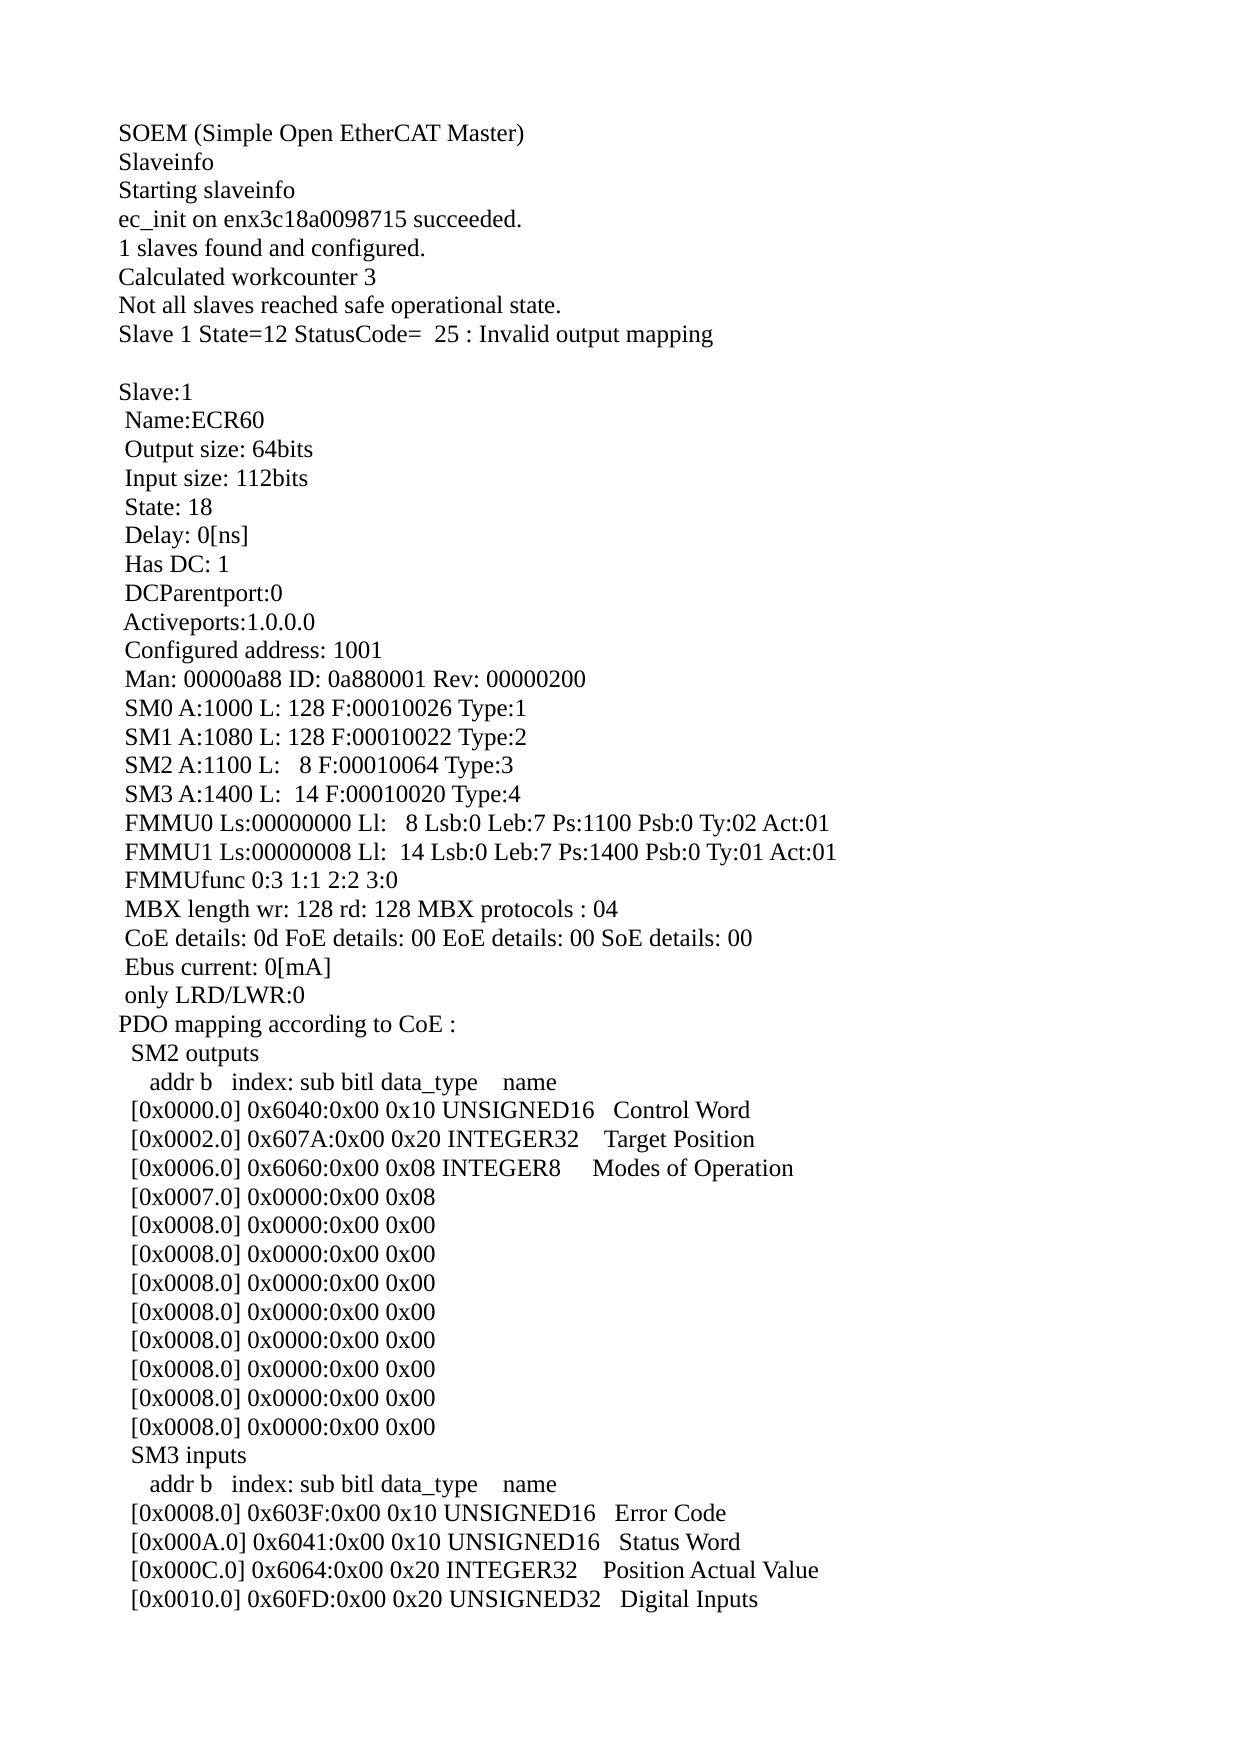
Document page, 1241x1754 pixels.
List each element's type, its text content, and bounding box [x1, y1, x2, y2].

text only LRD/LWR:0 [118, 981, 1122, 1009]
text [0x0002.0] 0x607A:0x00 0x20 INTEGER32 Target Position [118, 1124, 1122, 1153]
text Output size: 64bits [118, 434, 1122, 463]
text [0x0008.0] 0x0000:0x00 0x00 [118, 1211, 1122, 1239]
text SOEM (Simple Open EtherCAT Master) [118, 118, 1122, 147]
text Has DC: 1 [118, 549, 1122, 578]
text Slave 1 State=12 StatusCode= 25 : Invalid output mapping [118, 319, 1122, 348]
text SM2 outputs [118, 1038, 1122, 1067]
text Man: 00000a88 ID: 0a880001 Rev: 00000200 [118, 664, 1122, 693]
text [0x0007.0] 0x0000:0x00 0x08 [118, 1182, 1122, 1211]
text SM3 inputs [118, 1441, 1122, 1469]
text [0x000C.0] 0x6064:0x00 0x20 INTEGER32 Position Actual Value [118, 1556, 1122, 1584]
text [0x0006.0] 0x6060:0x00 0x08 INTEGER8 Modes of Operation [118, 1153, 1122, 1182]
text Ebus current: 0[mA] [118, 952, 1122, 981]
text DCParentport:0 [118, 578, 1122, 607]
text Input size: 112bits [118, 463, 1122, 492]
text [0x0010.0] 0x60FD:0x00 0x20 UNSIGNED32 Digital Inputs [118, 1584, 1122, 1613]
text [0x0008.0] 0x0000:0x00 0x00 [118, 1297, 1122, 1326]
text [0x000A.0] 0x6041:0x00 0x10 UNSIGNED16 Status Word [118, 1527, 1122, 1556]
text State: 18 [118, 492, 1122, 521]
text CoE details: 0d FoE details: 00 EoE details: 00 SoE details: 00 [118, 923, 1122, 952]
text Name:ECR60 [118, 406, 1122, 434]
text [0x0008.0] 0x0000:0x00 0x00 [118, 1268, 1122, 1297]
text addr b index: sub bitl data_type name [118, 1469, 1122, 1498]
text MBX length wr: 128 rd: 128 MBX protocols : 04 [118, 894, 1122, 923]
text FMMU1 Ls:00000008 Ll: 14 Lsb:0 Leb:7 Ps:1400 Psb:0 Ty:01 Act:01 [118, 837, 1122, 866]
text SM1 A:1080 L: 128 F:00010022 Type:2 [118, 722, 1122, 751]
text [0x0008.0] 0x0000:0x00 0x00 [118, 1383, 1122, 1412]
text PDO mapping according to CoE : [118, 1009, 1122, 1038]
text [0x0008.0] 0x0000:0x00 0x00 [118, 1239, 1122, 1268]
text FMMU0 Ls:00000000 Ll: 8 Lsb:0 Leb:7 Ps:1100 Psb:0 Ty:02 Act:01 [118, 808, 1122, 837]
text Slave:1 [118, 377, 1122, 406]
text SM3 A:1400 L: 14 F:00010020 Type:4 [118, 779, 1122, 808]
text addr b index: sub bitl data_type name [118, 1067, 1122, 1096]
text Not all slaves reached safe operational state. [118, 291, 1122, 319]
text Starting slaveinfo [118, 176, 1122, 204]
text [0x0008.0] 0x0000:0x00 0x00 [118, 1326, 1122, 1354]
text Configured address: 1001 [118, 636, 1122, 664]
text ec_init on enx3c18a0098715 succeeded. [118, 204, 1122, 233]
text Slaveinfo [118, 147, 1122, 176]
text SM0 A:1000 L: 128 F:00010026 Type:1 [118, 693, 1122, 722]
text [0x0008.0] 0x603F:0x00 0x10 UNSIGNED16 Error Code [118, 1498, 1122, 1527]
text [0x0008.0] 0x0000:0x00 0x00 [118, 1354, 1122, 1383]
text FMMUfunc 0:3 1:1 2:2 3:0 [118, 866, 1122, 894]
text [0x0000.0] 0x6040:0x00 0x10 UNSIGNED16 Control Word [118, 1096, 1122, 1124]
text 1 slaves found and configured. [118, 233, 1122, 262]
text Delay: 0[ns] [118, 521, 1122, 549]
text [0x0008.0] 0x0000:0x00 0x00 [118, 1412, 1122, 1441]
text Calculated workcounter 3 [118, 262, 1122, 291]
text SM2 A:1100 L: 8 F:00010064 Type:3 [118, 751, 1122, 779]
text Activeports:1.0.0.0 [118, 607, 1122, 636]
